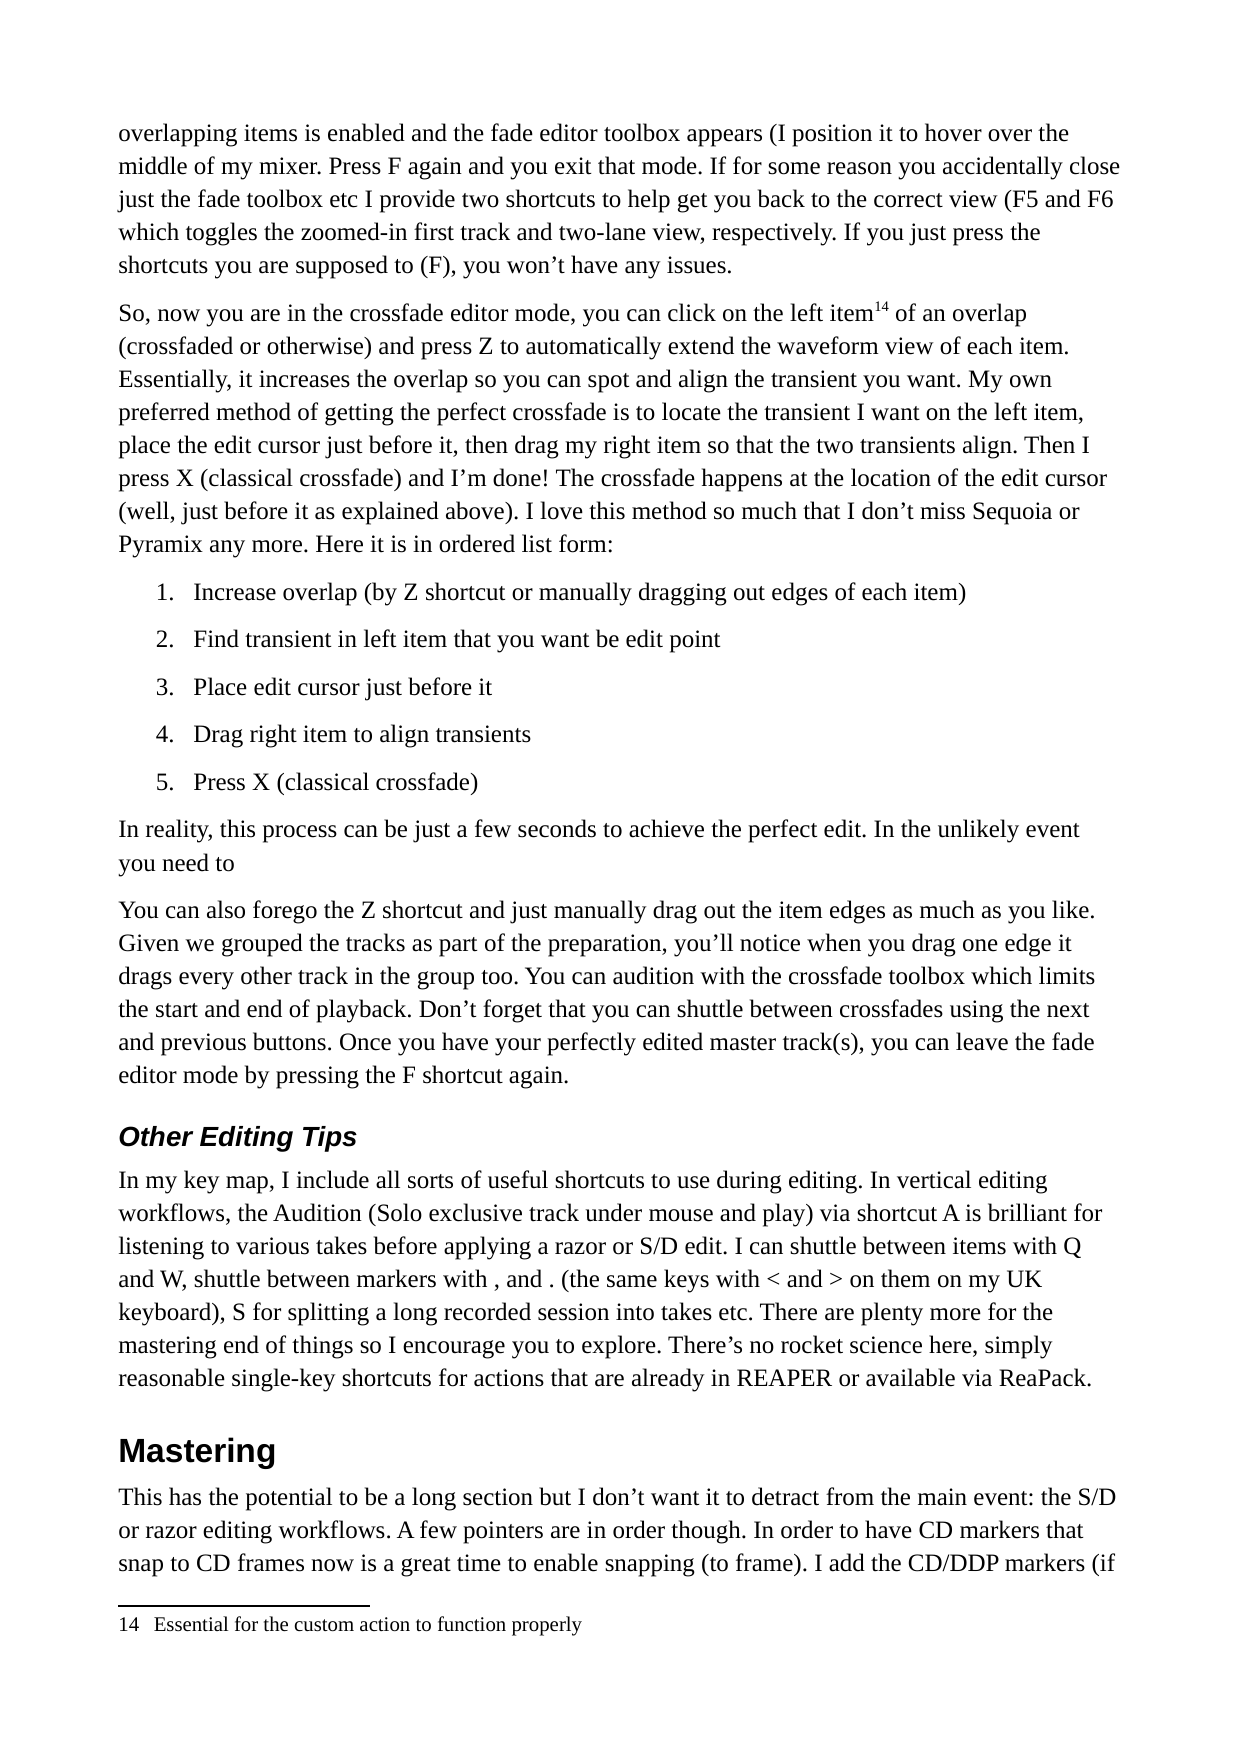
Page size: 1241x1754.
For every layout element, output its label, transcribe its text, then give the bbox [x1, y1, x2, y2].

list Press X (classical crossfade) [156, 767, 1122, 796]
text In reality, this process can be just a few seconds to achieve the perfect edit. In the unlikely event you need to [118, 814, 1122, 876]
text So, now you are in the crossfade editor mode, you can click on the left item of an overlap (crossfaded or otherwise) and press Z to automatically extend the waveform view of each item. Essentially, it increases the overlap so you can spot and align the transient you want. My own preferred method of getting the perfect crossfade is to locate the transient I want on the left item, place the edit cursor just before it, then drag my right item so that the two transients align. Then I press X (classical crossfade) and I’m done! The crossfade happens at the location of the edit cursor (well, just before it as explained above). I love this method so much that I don’t miss Sequoia or Pyramix any more. Here it is in ordered list form: [118, 298, 1122, 558]
subtitle Other Editing Tips [118, 1120, 1122, 1152]
subtitle Mastering [118, 1431, 1122, 1470]
list Increase overlap (by Z shortcut or manually dragging out edges of each item) [156, 577, 1122, 605]
list Find transient in left item that you want be edit point [156, 624, 1122, 653]
text You can also forego the Z shortcut and just manually drag out the item edges as much as you like. Given we grouped the tracks as part of the preparation, you’ll notice when you drag one edge it drags every other track in the group too. You can audition with the crossfade toolbox which limits the start and end of playback. Don’t forget that you can shuttle between crossfades using the next and previous buttons. Once you have your perfectly edited master track(s), you can leave the fade editor mode by pressing the F shortcut again. [118, 895, 1122, 1089]
text This has the potential to be a long section but I don’t want it to detract from the main event: the S/D or razor editing workflows. A few pointers are in order though. In order to have CD markers that snap to CD frames now is a great time to enable snapping (to frame). I add the CD/DDP markers (if [118, 1482, 1122, 1577]
list Place edit cursor just before it [156, 672, 1122, 701]
text Essential for the custom action to function properly [118, 1612, 1122, 1636]
list Drag right item to align transients [156, 719, 1122, 748]
text In my key map, I include all sorts of useful shortcuts to use during editing. In vertical editing workflows, the Audition (Solo exclusive track under mouse and play) via shortcut A is brilliant for listening to various takes before applying a razor or S/D edit. I can shuttle between items with Q and W, shuttle between markers with , and . (the same keys with < and > on them on my UK keyboard), S for splitting a long recorded session into takes etc. There are plenty more for the mastering end of things so I encourage you to explore. There’s no rocket science here, simply reasonable single-key shortcuts for actions that are already in REAPER or available via ReaPack. [118, 1165, 1122, 1392]
text overlapping items is enabled and the fade editor toolbox appears (I position it to hover over the middle of my mixer. Press F again and you exit that mode. If for some reason you accidentally close just the fade toolbox etc I provide two shortcuts to help get you back to the correct view (F5 and F6 which toggles the zoomed-in first track and two-lane view, respectively. If you just press the shortcuts you are supposed to (F), you won’t have any issues. [118, 118, 1122, 279]
